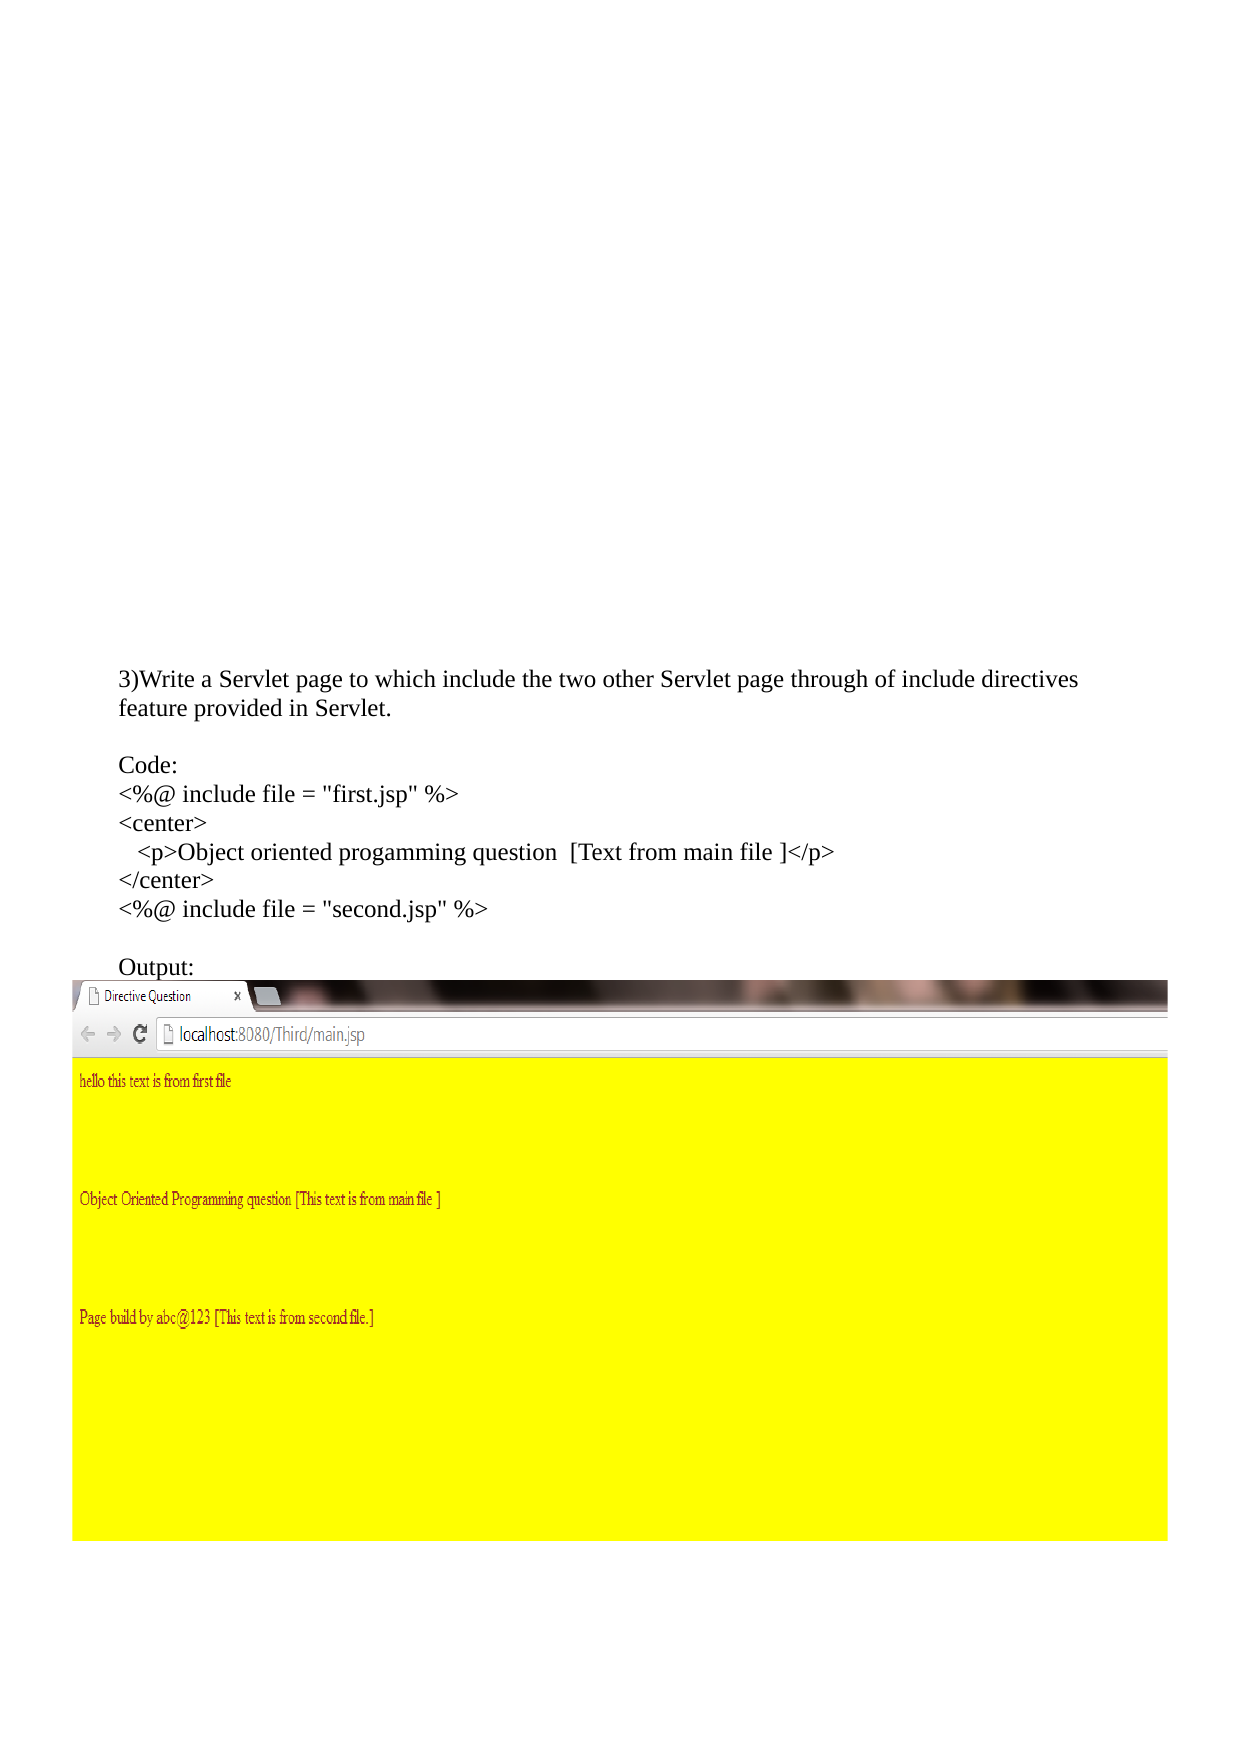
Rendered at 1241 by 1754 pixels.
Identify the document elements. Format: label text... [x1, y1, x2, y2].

text <center> [118, 808, 1122, 837]
text <%@ include file = "first.jsp" %> [118, 779, 1122, 808]
text Code: [118, 751, 1122, 779]
text 3)Write a Servlet page to which include the two other Servlet page through of include directives feature provided in Servlet. [118, 664, 1122, 722]
text <%@ include file = "second.jsp" %> [118, 894, 1122, 923]
text <p>Object oriented progamming question [Text from main file ]</p> [118, 837, 1122, 866]
text Output: [118, 952, 1122, 980]
text </center> [118, 866, 1122, 894]
picture [72, 980, 1168, 1541]
